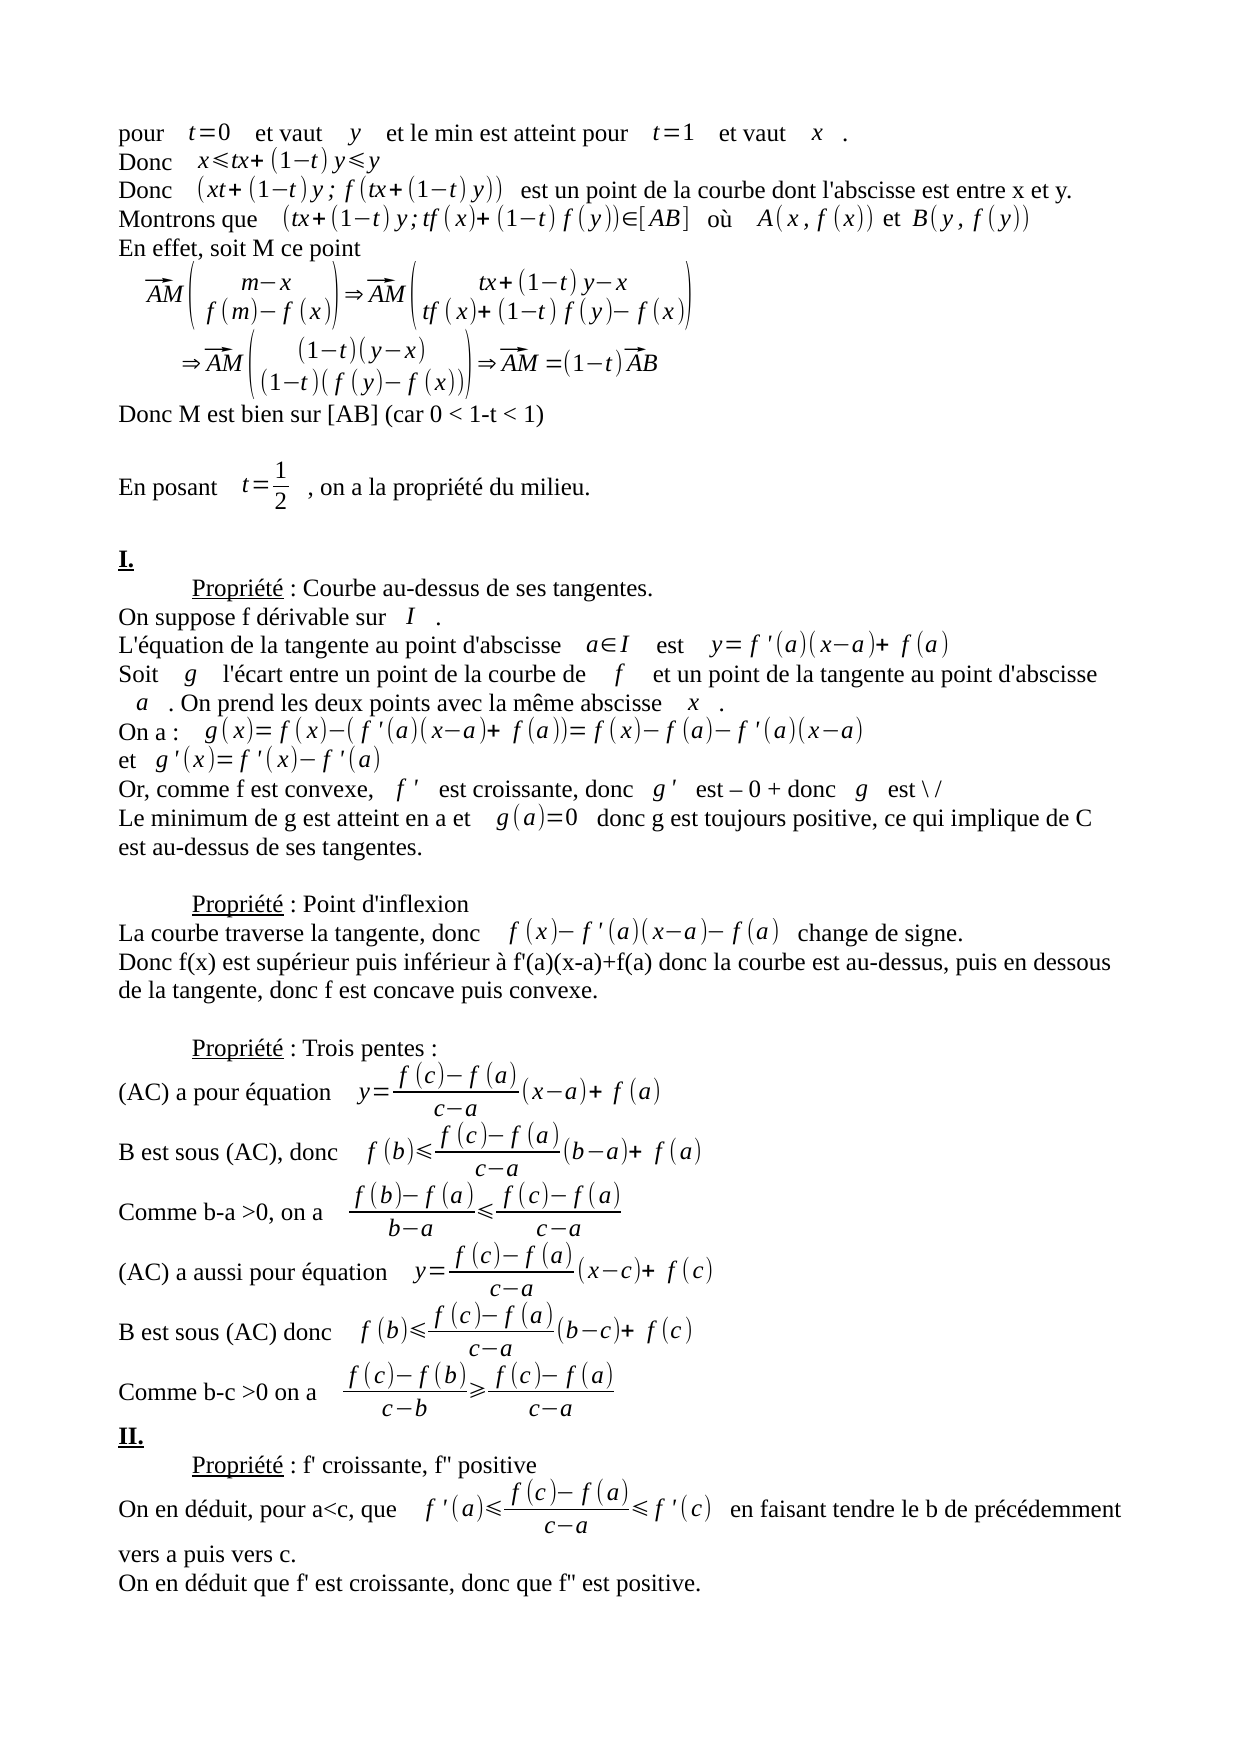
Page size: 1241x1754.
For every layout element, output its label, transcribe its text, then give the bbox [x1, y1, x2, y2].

text et [118, 745, 1122, 774]
text Le minimum de g est atteint en a et donc g est toujours positive, ce qui implique de C est au-dessus de ses tangentes. [118, 803, 1122, 860]
text Or, comme f est convexe,est croissante, doncest – 0 + doncest \ / [118, 774, 1122, 803]
text Propriété : Point d'inflexion [118, 889, 1122, 918]
text L'équation de la tangente au point d'abscisse est [118, 630, 1122, 659]
text La courbe traverse la tangente, donc change de signe. [118, 918, 1122, 947]
text B est sous (AC) donc [118, 1301, 1122, 1361]
text En posant , on a la propriété du milieu. [118, 456, 1122, 515]
text (AC) a pour équation [118, 1062, 1122, 1122]
text En effet, soit M ce point [118, 233, 1122, 262]
text Donc M est bien sur [AB] (car 0 < 1-t < 1) [118, 399, 1122, 428]
text Propriété : f' croissante, f'' positive [118, 1450, 1122, 1479]
text Propriété : Courbe au-dessus de ses tangentes. [118, 573, 1122, 602]
text II. [118, 1421, 1122, 1450]
text Donc [118, 147, 1122, 176]
text Soit l'écart entre un point de la courbe de et un point de la tangente au point d'abscisse . On prend les deux points avec la même abscisse . [118, 659, 1122, 717]
text (AC) a aussi pour équation [118, 1242, 1122, 1301]
text I. [118, 544, 1122, 573]
text On en déduit que f' est croissante, donc que f'' est positive. [118, 1568, 1122, 1596]
text On en déduit, pour a<c, que en faisant tendre le b de précédemment vers a puis vers c. [118, 1479, 1122, 1568]
text Or, si , donc le max de cette expression est atteint pour et vaut et le min est atteint pour et vaut . [118, 118, 1122, 147]
text Donc f(x) est supérieur puis inférieur à f'(a)(x-a)+f(a) donc la courbe est au-dessus, puis en dessous de la tangente, donc f est concave puis convexe. [118, 947, 1122, 1004]
text Propriété : Trois pentes : [118, 1033, 1122, 1062]
text Donc est un point de la courbe dont l'abscisse est entre x et y. [118, 176, 1122, 204]
text On suppose f dérivable sur. [118, 602, 1122, 630]
text On a : [118, 717, 1122, 745]
text Comme b-c >0 on a [118, 1361, 1122, 1421]
text B est sous (AC), donc [118, 1122, 1122, 1182]
text Montrons que où [118, 204, 1122, 233]
text Comme b-a >0, on a [118, 1182, 1122, 1242]
